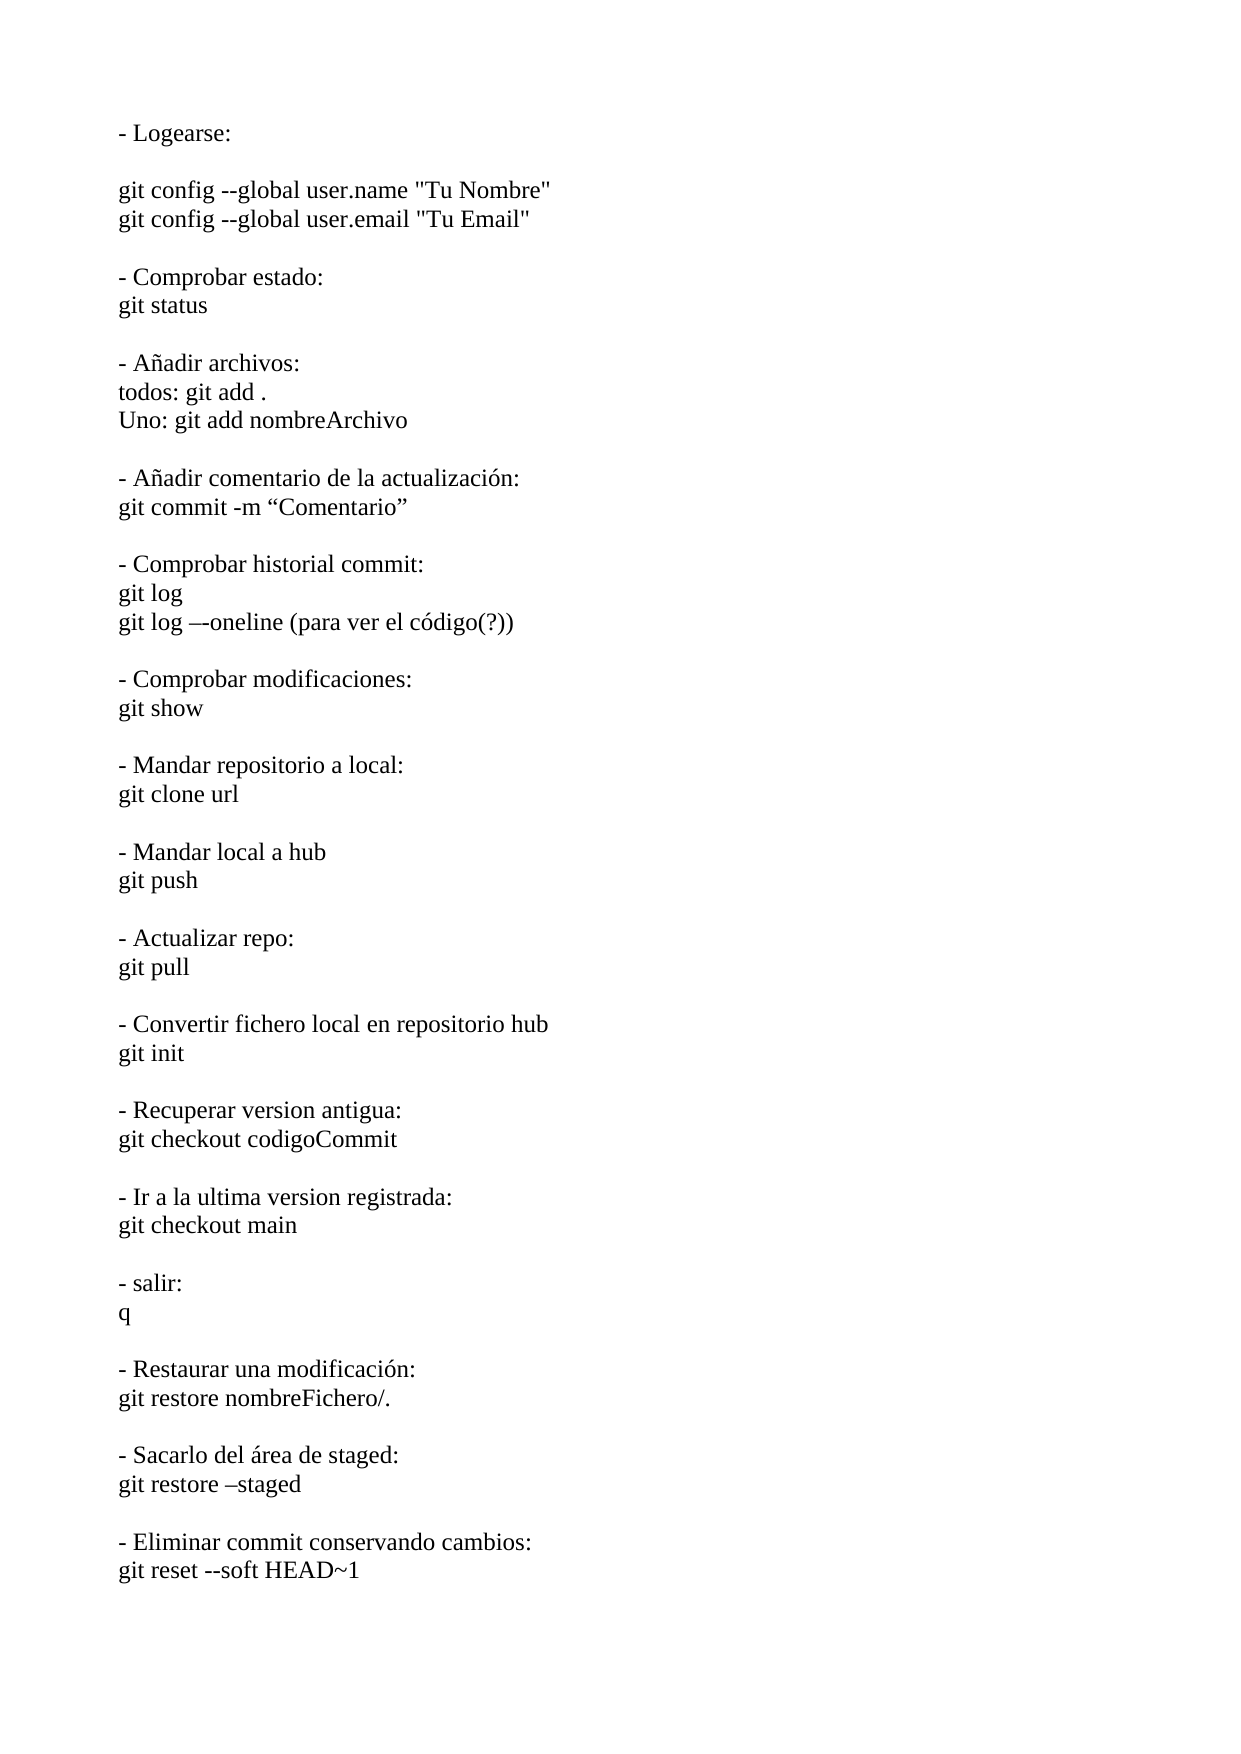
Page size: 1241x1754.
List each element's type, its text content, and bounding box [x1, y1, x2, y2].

text - Restaurar una modificación: [118, 1354, 1122, 1383]
text Uno: git add nombreArchivo [118, 406, 1122, 434]
text git log [118, 578, 1122, 607]
text - Recuperar version antigua: [118, 1096, 1122, 1124]
text git pull [118, 952, 1122, 981]
text git checkout codigoCommit [118, 1124, 1122, 1153]
text git config --global user.name "Tu Nombre" [118, 176, 1122, 204]
text git show [118, 693, 1122, 722]
text git checkout main [118, 1211, 1122, 1239]
text - Comprobar historial commit: [118, 549, 1122, 578]
text - Ir a la ultima version registrada: [118, 1182, 1122, 1211]
text git commit -m “Comentario” [118, 492, 1122, 521]
text git restore –staged [118, 1469, 1122, 1498]
text todos: git add . [118, 377, 1122, 406]
text git push [118, 866, 1122, 894]
text - Logearse: [118, 118, 1122, 147]
text - Añadir archivos: [118, 348, 1122, 377]
text - Eliminar commit conservando cambios: [118, 1527, 1122, 1556]
text git init [118, 1038, 1122, 1067]
text - Mandar local a hub [118, 837, 1122, 866]
text q [118, 1297, 1122, 1326]
text - Sacarlo del área de staged: [118, 1441, 1122, 1469]
text - Mandar repositorio a local: [118, 751, 1122, 779]
text - Comprobar estado: [118, 262, 1122, 291]
text - Convertir fichero local en repositorio hub [118, 1009, 1122, 1038]
text git config --global user.email "Tu Email" [118, 204, 1122, 233]
text - Actualizar repo: [118, 923, 1122, 952]
text git restore nombreFichero/. [118, 1383, 1122, 1412]
text git clone url [118, 779, 1122, 808]
text git reset --soft HEAD~1 [118, 1556, 1122, 1584]
text - Añadir comentario de la actualización: [118, 463, 1122, 492]
text git log –-oneline (para ver el código(?)) [118, 607, 1122, 636]
text - salir: [118, 1268, 1122, 1297]
text - Comprobar modificaciones: [118, 664, 1122, 693]
text git status [118, 291, 1122, 319]
